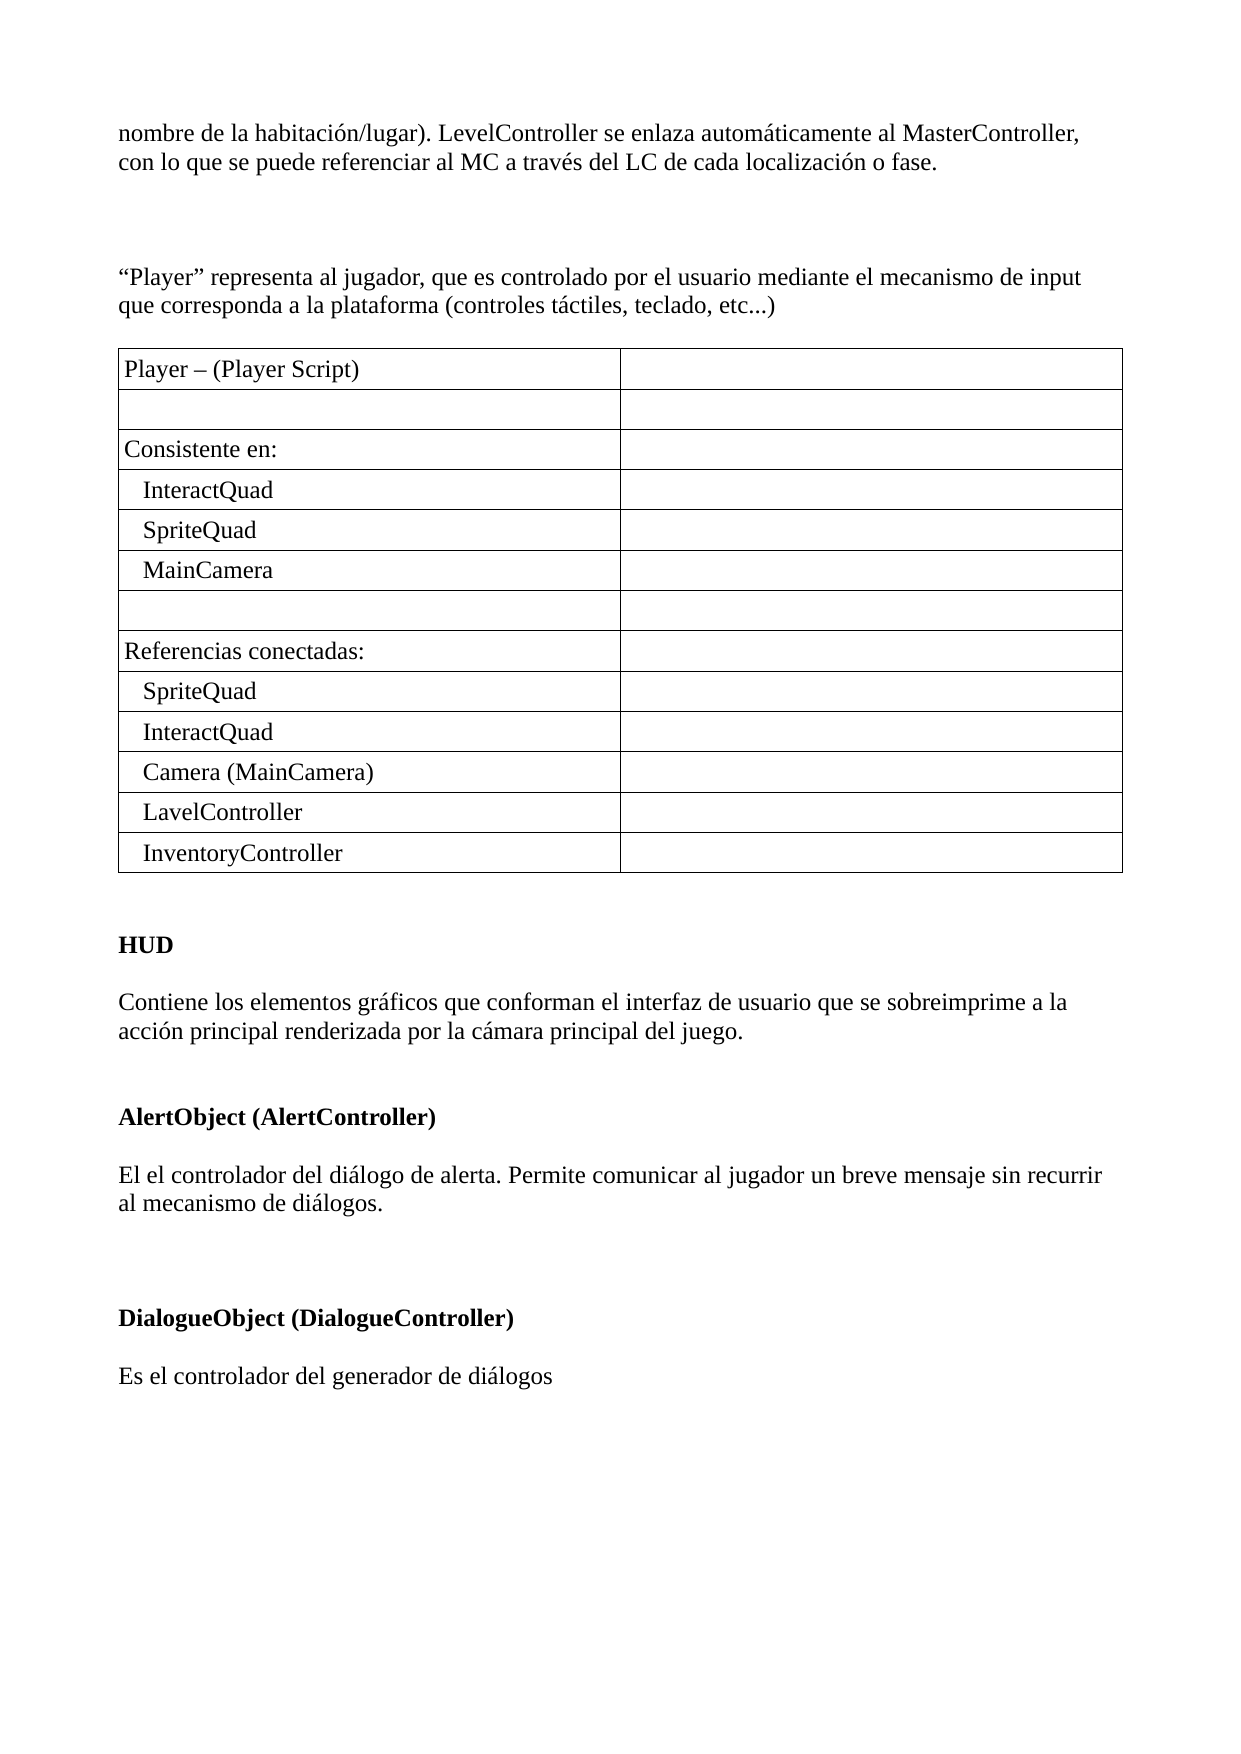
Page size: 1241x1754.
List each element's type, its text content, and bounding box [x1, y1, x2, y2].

text El el controlador del diálogo de alerta. Permite comunicar al jugador un breve mensaje sin recurrir al mecanismo de diálogos. [118, 1160, 1122, 1217]
table_cell [621, 752, 1122, 792]
table_cell MainCamera [119, 551, 620, 590]
text DialogueObject (DialogueController) [118, 1303, 1122, 1332]
table_cell Consistente en: [119, 430, 620, 469]
table_cell Camera (MainCamera) [119, 752, 620, 792]
table_cell [621, 470, 1122, 509]
table_cell [119, 591, 620, 630]
table_cell SpriteQuad [119, 672, 620, 711]
table_cell [621, 672, 1122, 711]
table_cell LavelController [119, 793, 620, 832]
table_cell [621, 430, 1122, 469]
table_cell [621, 631, 1122, 671]
table_cell SpriteQuad [119, 510, 620, 550]
table_cell [621, 551, 1122, 590]
table_cell [621, 712, 1122, 751]
table_cell [119, 390, 620, 429]
table_cell Referencias conectadas: [119, 631, 620, 671]
table_cell [621, 793, 1122, 832]
table_cell InteractQuad [119, 470, 620, 509]
table_header [621, 349, 1122, 388]
text “Player” representa al jugador, que es controlado por el usuario mediante el mecanismo de input que corresponda a la plataforma (controles táctiles, teclado, etc...) [118, 262, 1122, 319]
table_cell [621, 833, 1122, 872]
table_cell [621, 591, 1122, 630]
table_header Player – (Player Script) [119, 349, 620, 388]
table_cell [621, 510, 1122, 550]
text HUD [118, 930, 1122, 958]
text nombre de la habitación/lugar). LevelController se enlaza automáticamente al MasterController, con lo que se puede referenciar al MC a través del LC de cada localización o fase. [118, 118, 1122, 176]
text AlertObject (AlertController) [118, 1102, 1122, 1131]
table_cell InteractQuad [119, 712, 620, 751]
table_cell InventoryController [119, 833, 620, 872]
table_cell [621, 390, 1122, 429]
text Es el controlador del generador de diálogos [118, 1361, 1122, 1390]
text Contiene los elementos gráficos que conforman el interfaz de usuario que se sobreimprime a la acción principal renderizada por la cámara principal del juego. [118, 987, 1122, 1045]
